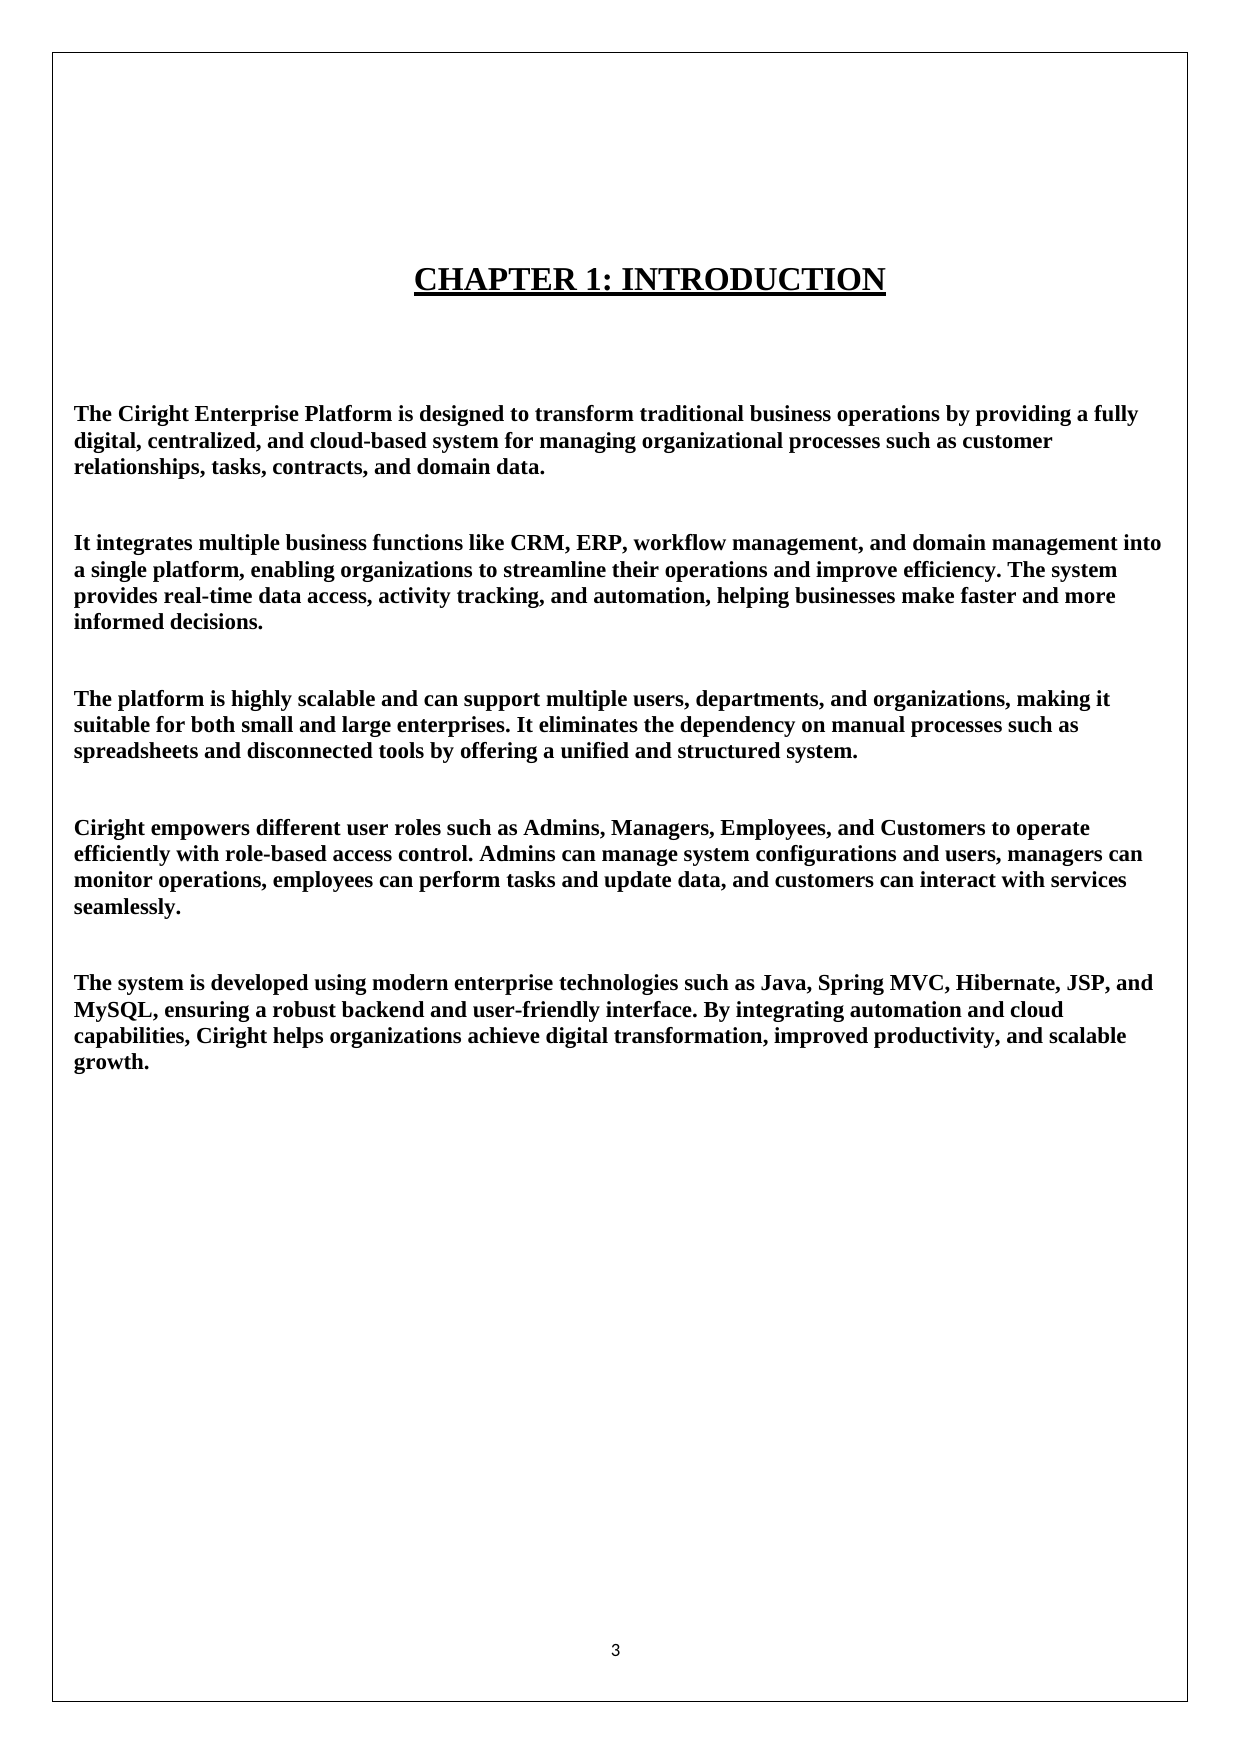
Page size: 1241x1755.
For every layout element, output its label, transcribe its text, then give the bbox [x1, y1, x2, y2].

text The platform is highly scalable and can support multiple users, departments, and organizations, making it suitable for both small and large enterprises. It eliminates the dependency on manual processes such as spreadsheets and disconnected tools by offering a unified and structured system. [74, 685, 1167, 764]
text The Ciright Enterprise Platform is designed to transform traditional business operations by providing a fully digital, centralized, and cloud-based system for managing organizational processes such as customer relationships, tasks, contracts, and domain data. [74, 400, 1167, 479]
text It integrates multiple business functions like CRM, ERP, workflow management, and domain management into a single platform, enabling organizations to streamline their operations and improve efficiency. The system provides real-time data access, activity tracking, and automation, helping businesses make faster and more informed decisions. [74, 529, 1167, 635]
text CHAPTER 1: INTRODUCTION [164, 259, 1136, 297]
text Ciright empowers different user roles such as Admins, Managers, Employees, and Customers to operate efficiently with role-based access control. Admins can manage system configurations and users, managers can monitor operations, employees can perform tasks and update data, and customers can interact with services seamlessly. [74, 814, 1167, 919]
text The system is developed using modern enterprise technologies such as Java, Spring MVC, Hibernate, JSP, and MySQL, ensuring a robust backend and user-friendly interface. By integrating automation and cloud capabilities, Ciright helps organizations achieve digital transformation, improved productivity, and scalable growth. [74, 969, 1167, 1075]
